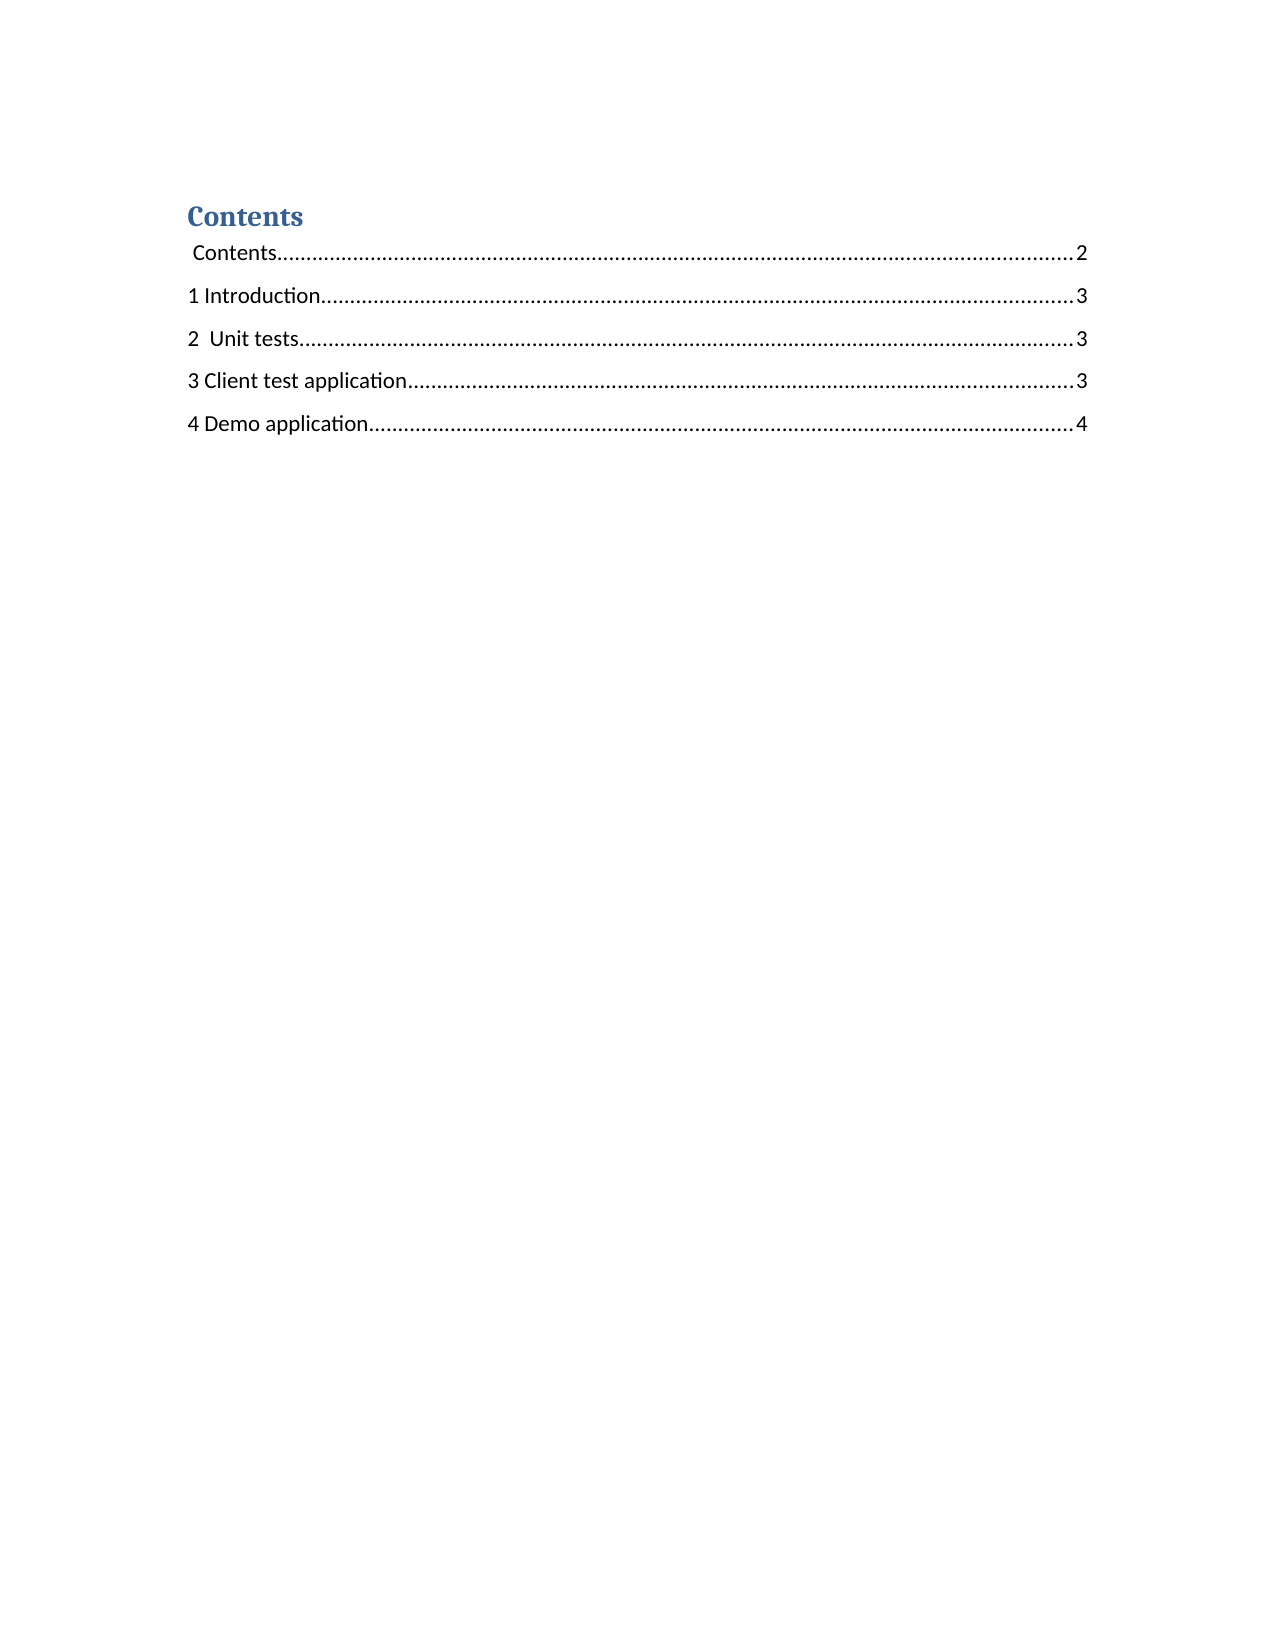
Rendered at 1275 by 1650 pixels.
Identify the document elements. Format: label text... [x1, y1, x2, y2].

text 4 Demo application 4 [187, 409, 1087, 437]
subtitle Contents [187, 200, 1087, 233]
text 2 Unit tests 3 [187, 324, 1087, 352]
text Contents 2 [187, 238, 1087, 267]
text 3 Client test application 3 [187, 366, 1087, 394]
text 1 Introduction 3 [187, 281, 1087, 309]
